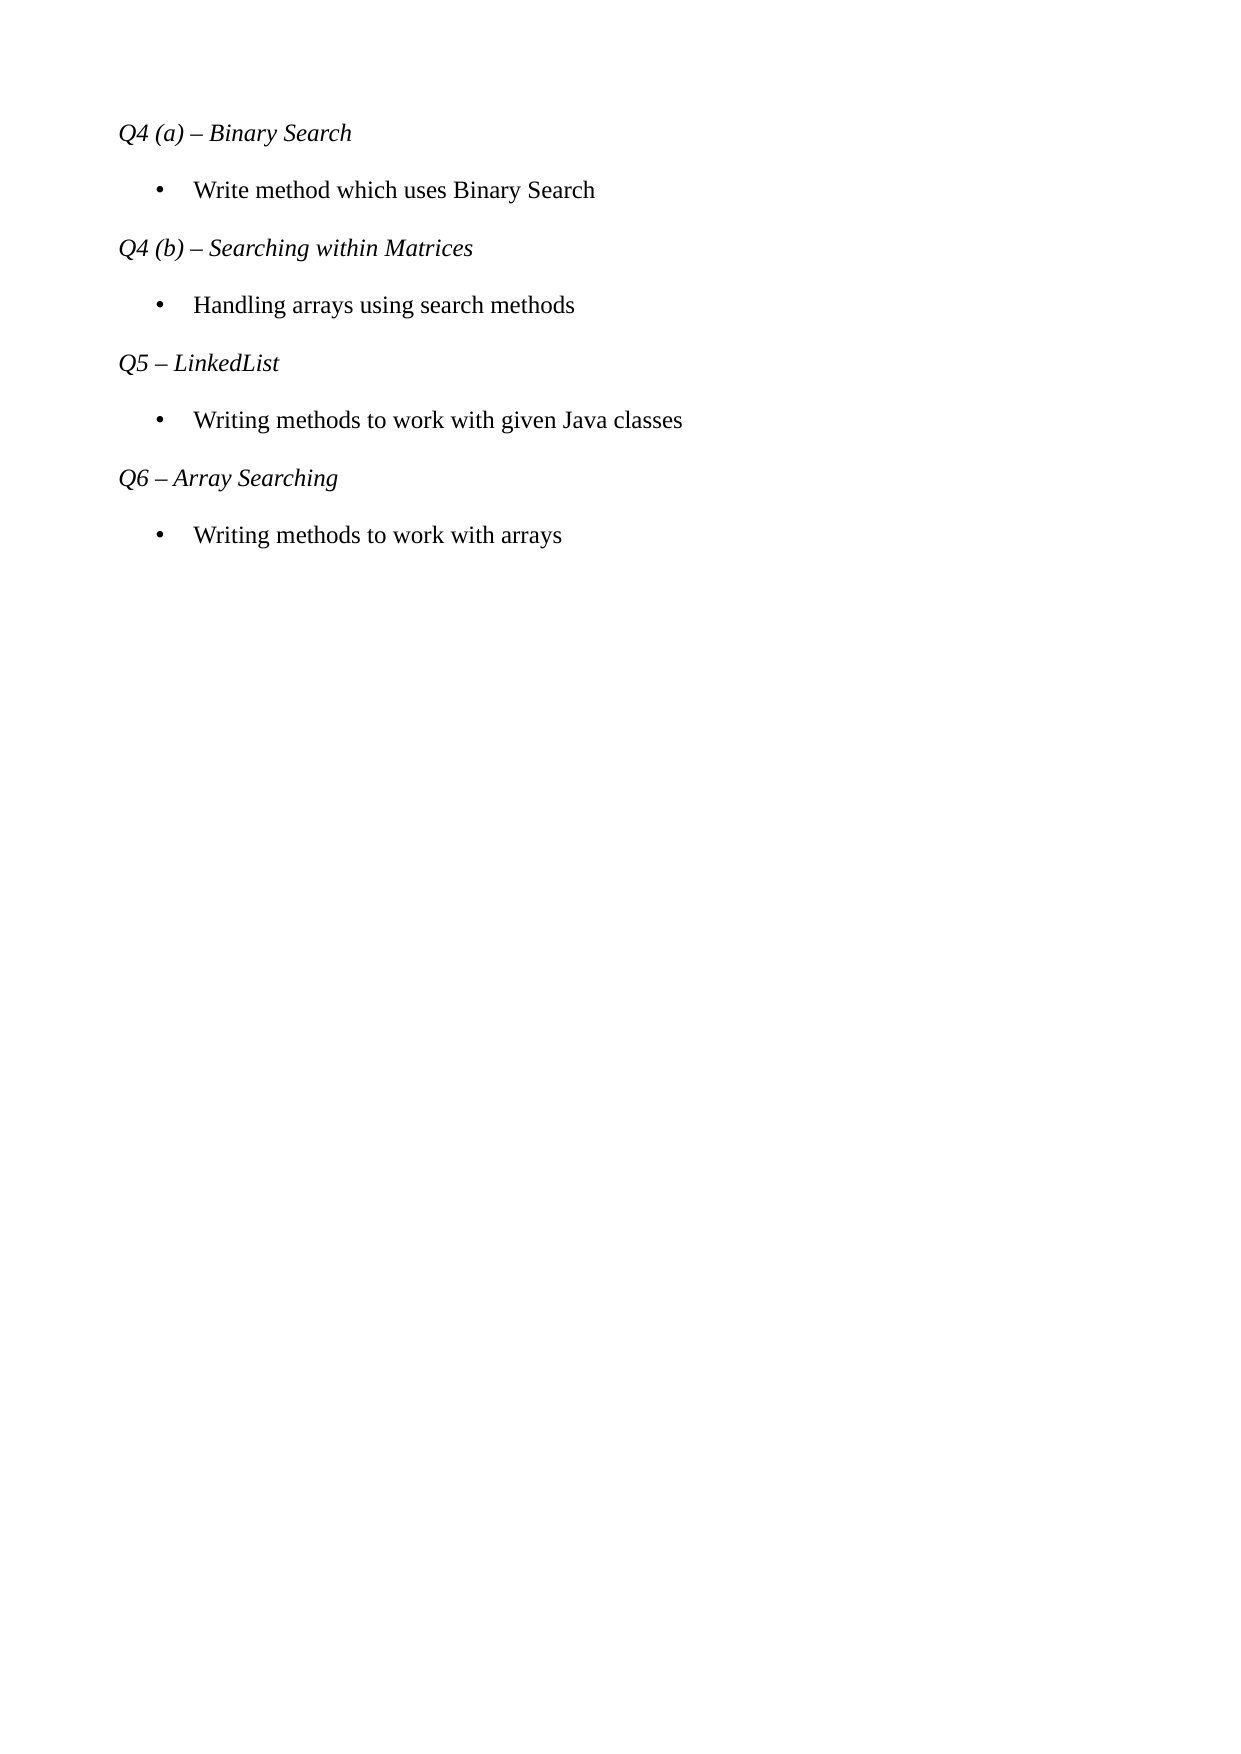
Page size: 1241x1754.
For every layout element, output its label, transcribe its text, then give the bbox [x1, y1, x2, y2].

text Q6 – Array Searching [118, 463, 1122, 492]
text Q4 (a) – Binary Search [118, 118, 1122, 147]
list Write method which uses Binary Search [156, 176, 1122, 204]
list Writing methods to work with given Java classes [156, 406, 1122, 434]
list Handling arrays using search methods [156, 291, 1122, 319]
list Writing methods to work with arrays [156, 521, 1122, 549]
text Q5 – LinkedList [118, 348, 1122, 377]
text Q4 (b) – Searching within Matrices [118, 233, 1122, 262]
